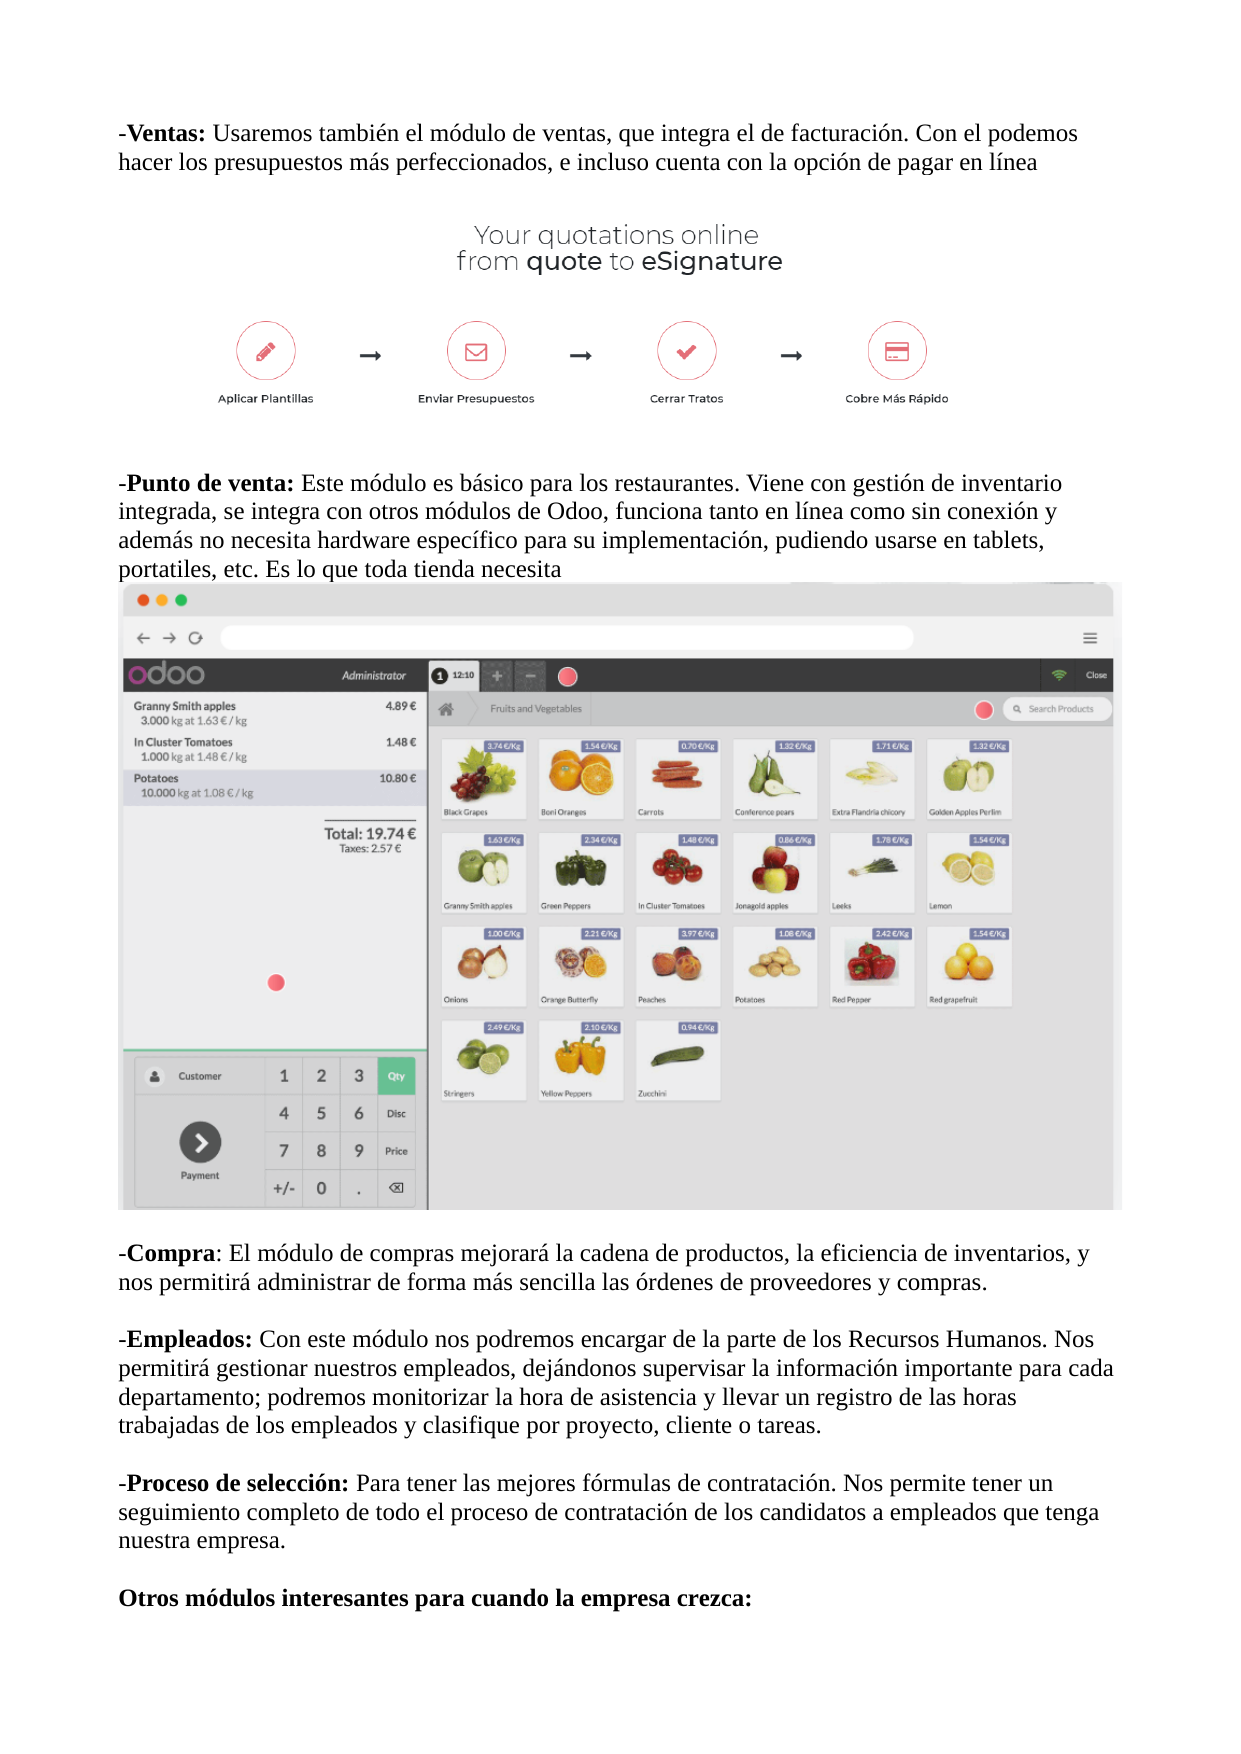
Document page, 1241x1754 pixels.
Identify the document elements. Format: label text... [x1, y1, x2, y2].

text -Proceso de selección: Para tener las mejores fórmulas de contratación. Nos permite tener un seguimiento completo de todo el proceso de contratación de los candidatos a empleados que tenga nuestra empresa. [118, 1468, 1122, 1554]
text -Compra: El módulo de compras mejorará la cadena de productos, la eficiencia de inventarios, y nos permitirá administrar de forma más sencilla las órdenes de proveedores y compras. [118, 1238, 1122, 1296]
text -Empleados: Con este módulo nos podremos encargar de la parte de los Recursos Humanos. Nos permitirá gestionar nuestros empleados, dejándonos supervisar la información importante para cada departamento; podremos monitorizar la hora de asistencia y llevar un registro de las horas trabajadas de los empleados y clasifique por proyecto, cliente o tareas. [118, 1324, 1122, 1439]
text -Punto de venta: Este módulo es básico para los restaurantes. Viene con gestión de inventario integrada, se integra con otros módulos de Odoo, funciona tanto en línea como sin conexión y además no necesita hardware específico para su implementación, pudiendo usarse en tablets, portatiles, etc. Es lo que toda tienda necesita [118, 468, 1122, 582]
text -Ventas: Usaremos también el módulo de ventas, que integra el de facturación. Con el podemos hacer los presupuestos más perfeccionados, e incluso cuenta con la opción de pagar en línea [118, 118, 1122, 175]
picture [118, 582, 1123, 1210]
picture [118, 175, 1123, 439]
text Otros módulos interesantes para cuando la empresa crezca: [118, 1583, 1122, 1612]
